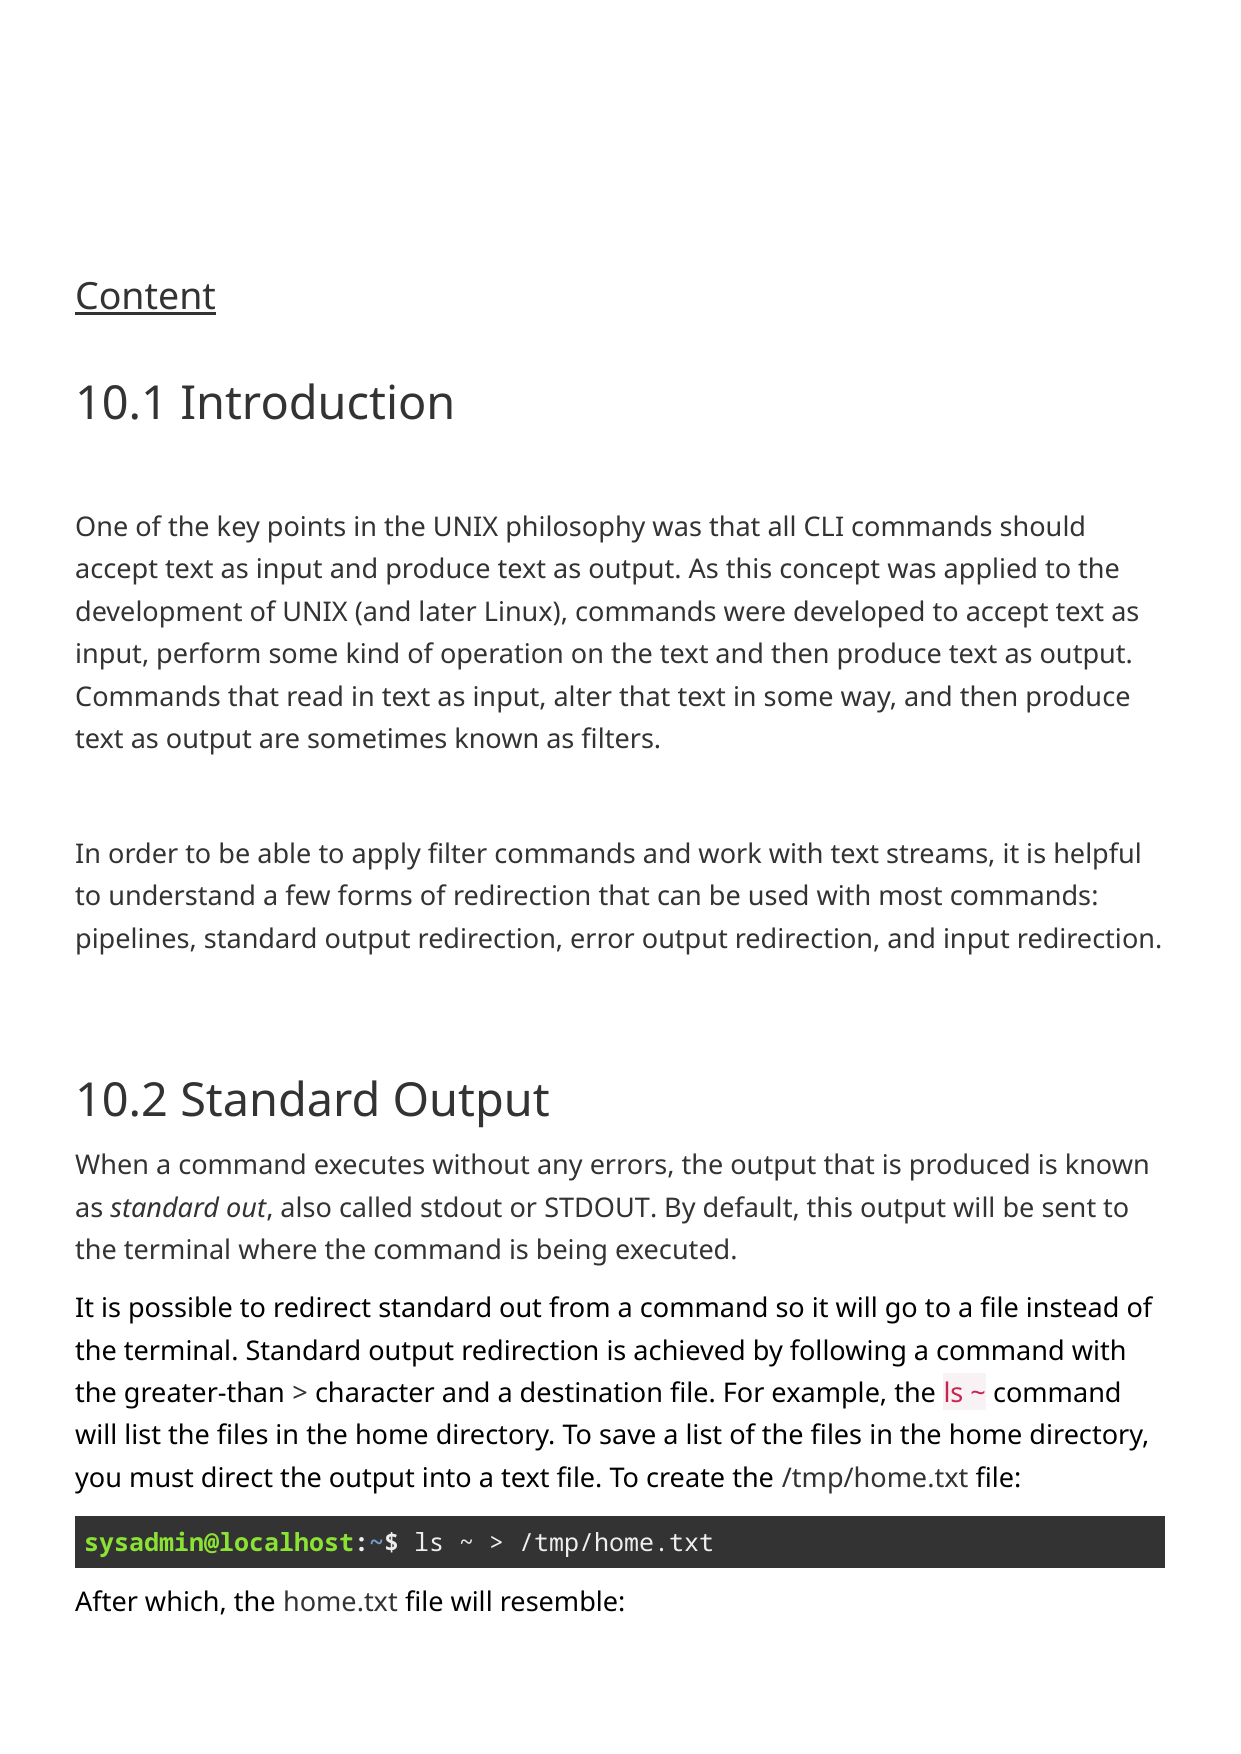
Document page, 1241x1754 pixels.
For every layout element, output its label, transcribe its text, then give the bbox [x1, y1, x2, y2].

text When a command executes without any errors, the output that is produced is known as standard out, also called stdout or STDOUT. By default, this output will be sent to the terminal where the command is being executed. [75, 1146, 1165, 1267]
text It is possible to redirect standard out from a command so it will go to a file instead of the terminal. Standard output redirection is achieved by following a command with the greater-than > character and a destination file. For example, the ls ~ command will list the files in the home directory. To save a list of the files in the home directory, you must direct the output into a text file. To create the /tmp/home.txt file: [75, 1288, 1165, 1495]
subtitle 10.2 Standard Output [75, 1066, 1165, 1130]
subtitle 10.1 Introduction [75, 369, 1165, 433]
text Content [75, 269, 1165, 320]
text After which, the home.txt file will resemble: [75, 1582, 1165, 1619]
text sysadmin@localhost:~$ ls ~ > /tmp/home.txt [75, 1516, 1165, 1568]
text One of the key points in the UNIX philosophy was that all CLI commands should accept text as input and produce text as output. As this concept was applied to the development of UNIX (and later Linux), commands were developed to accept text as input, perform some kind of operation on the text and then produce text as output. Commands that read in text as input, alter that text in some way, and then produce text as output are sometimes known as filters. [75, 507, 1165, 756]
text ‌⁠​⁠​ [75, 777, 1165, 814]
text In order to be able to apply filter commands and work with text streams, it is helpful to understand a few forms of redirection that can be used with most commands: pipelines, standard output redirection, error output redirection, and input redirection. [75, 834, 1165, 956]
